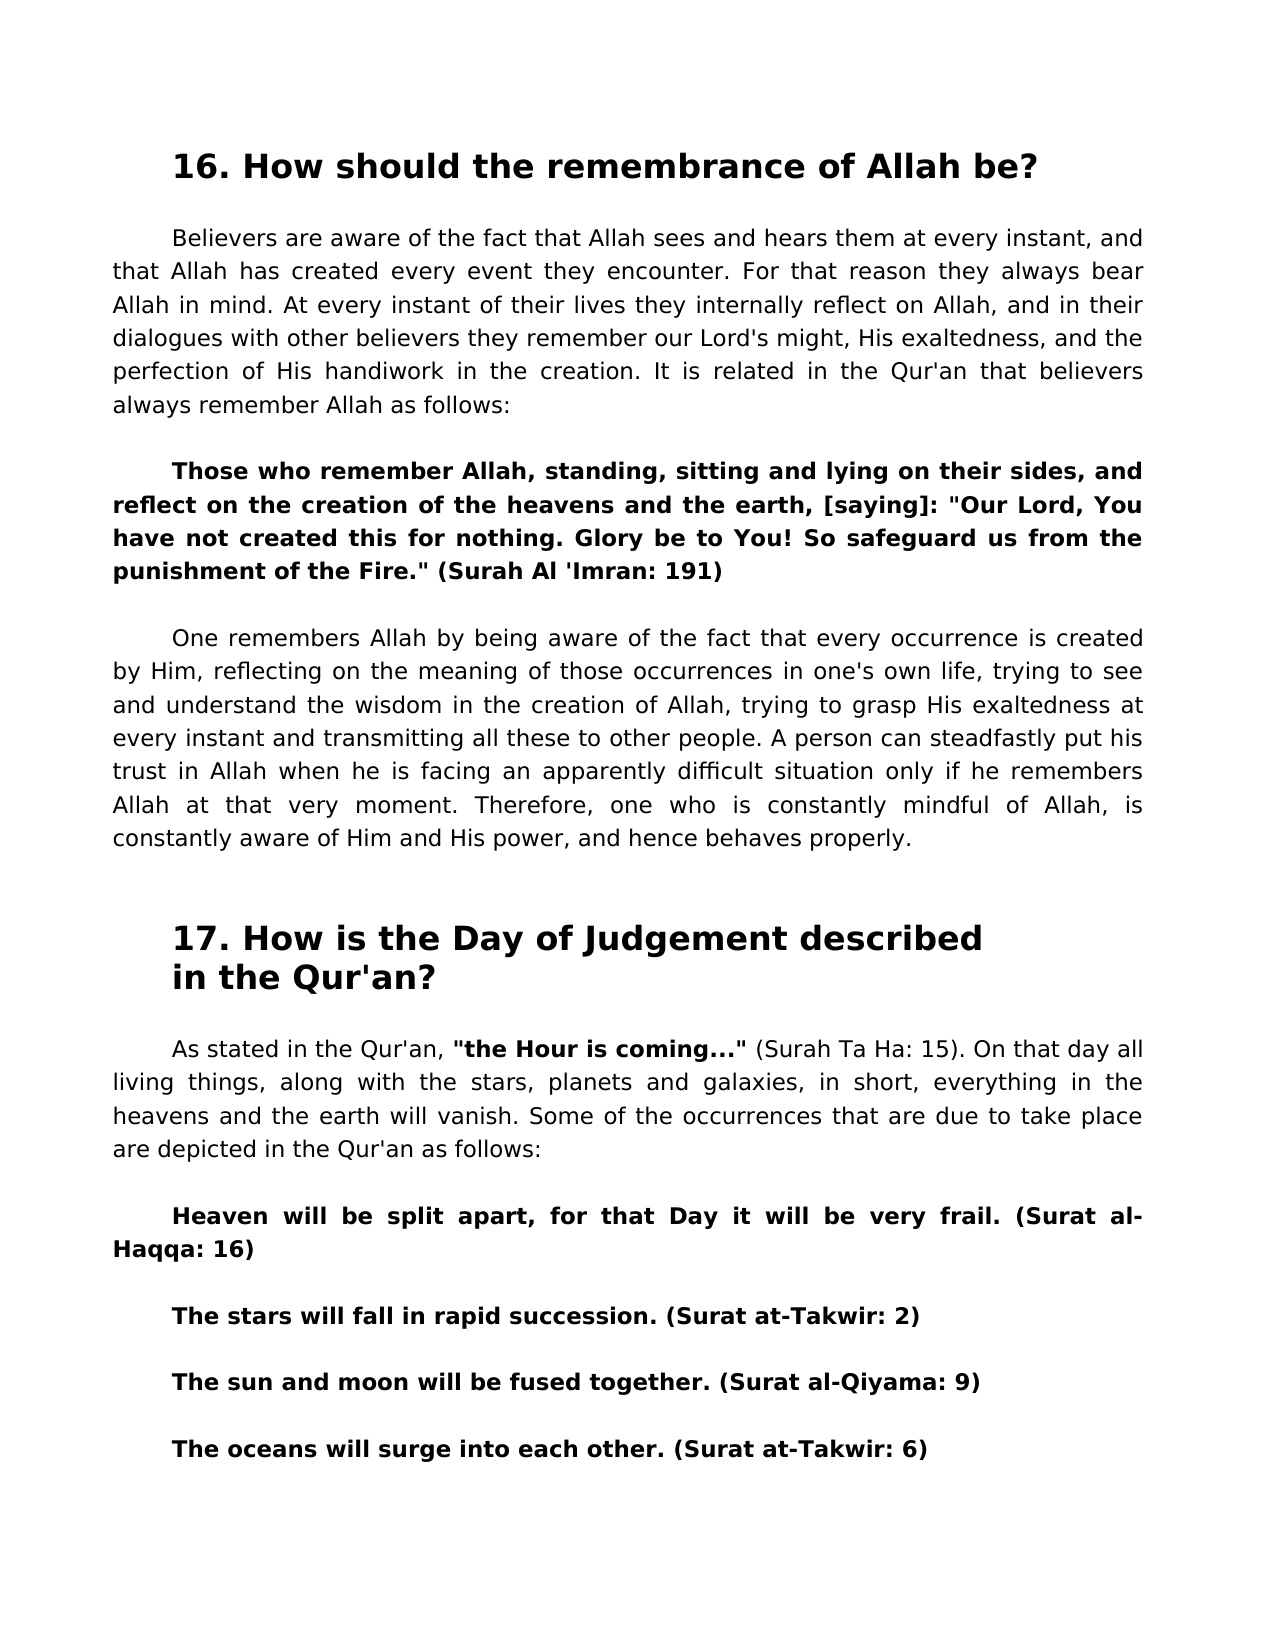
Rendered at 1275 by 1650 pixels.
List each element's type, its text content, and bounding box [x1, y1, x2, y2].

text The stars will fall in rapid succession. (Surat at-Takwir: 2) [112, 1297, 1145, 1331]
text One remembers Allah by being aware of the fact that every occurrence is created by Him, reflecting on the meaning of those occurrences in one's own life, trying to see and understand the wisdom in the creation of Allah, trying to grasp His exaltedness at every instant and transmitting all these to other people. A person can steadfastly put his trust in Allah when he is facing an apparently difficult situation only if he remembers Allah at that very moment. Therefore, one who is constantly mindful of Allah, is constantly aware of Him and His power, and hence behaves properly. [112, 620, 1145, 853]
text Heaven will be split apart, for that Day it will be very frail. (Surat al-Haqqa: 16) [112, 1197, 1145, 1264]
text As stated in the Qur'an, "the Hour is coming..." (Surah Ta Ha: 15). On that day all living things, along with the stars, planets and galaxies, in short, everything in the heavens and the earth will vanish. Some of the occurrences that are due to take place are depicted in the Qur'an as follows: [112, 1031, 1145, 1164]
text The oceans will surge into each other. (Surat at-Takwir: 6) [112, 1431, 1145, 1464]
text 16. How should the remembrance of Allah be? [112, 148, 1145, 186]
text The sun and moon will be fused together. (Surat al-Qiyama: 9) [112, 1364, 1145, 1397]
text Believers are aware of the fact that Allah sees and hears them at every instant, and that Allah has created every event they encounter. For that reason they always bear Allah in mind. At every instant of their lives they internally reflect on Allah, and in their dialogues with other believers they remember our Lord's might, His exaltedness, and the perfection of His handiwork in the creation. It is related in the Qur'an that believers always remember Allah as follows: [112, 220, 1145, 420]
text 17. How is the Day of Judgement described [112, 920, 1145, 959]
text Those who remember Allah, standing, sitting and lying on their sides, and reflect on the creation of the heavens and the earth, [saying]: "Our Lord, You have not created this for nothing. Glory be to You! So safeguard us from the punishment of the Fire." (Surah Al 'Imran: 191) [112, 453, 1145, 586]
text in the Qur'an? [112, 959, 1145, 997]
